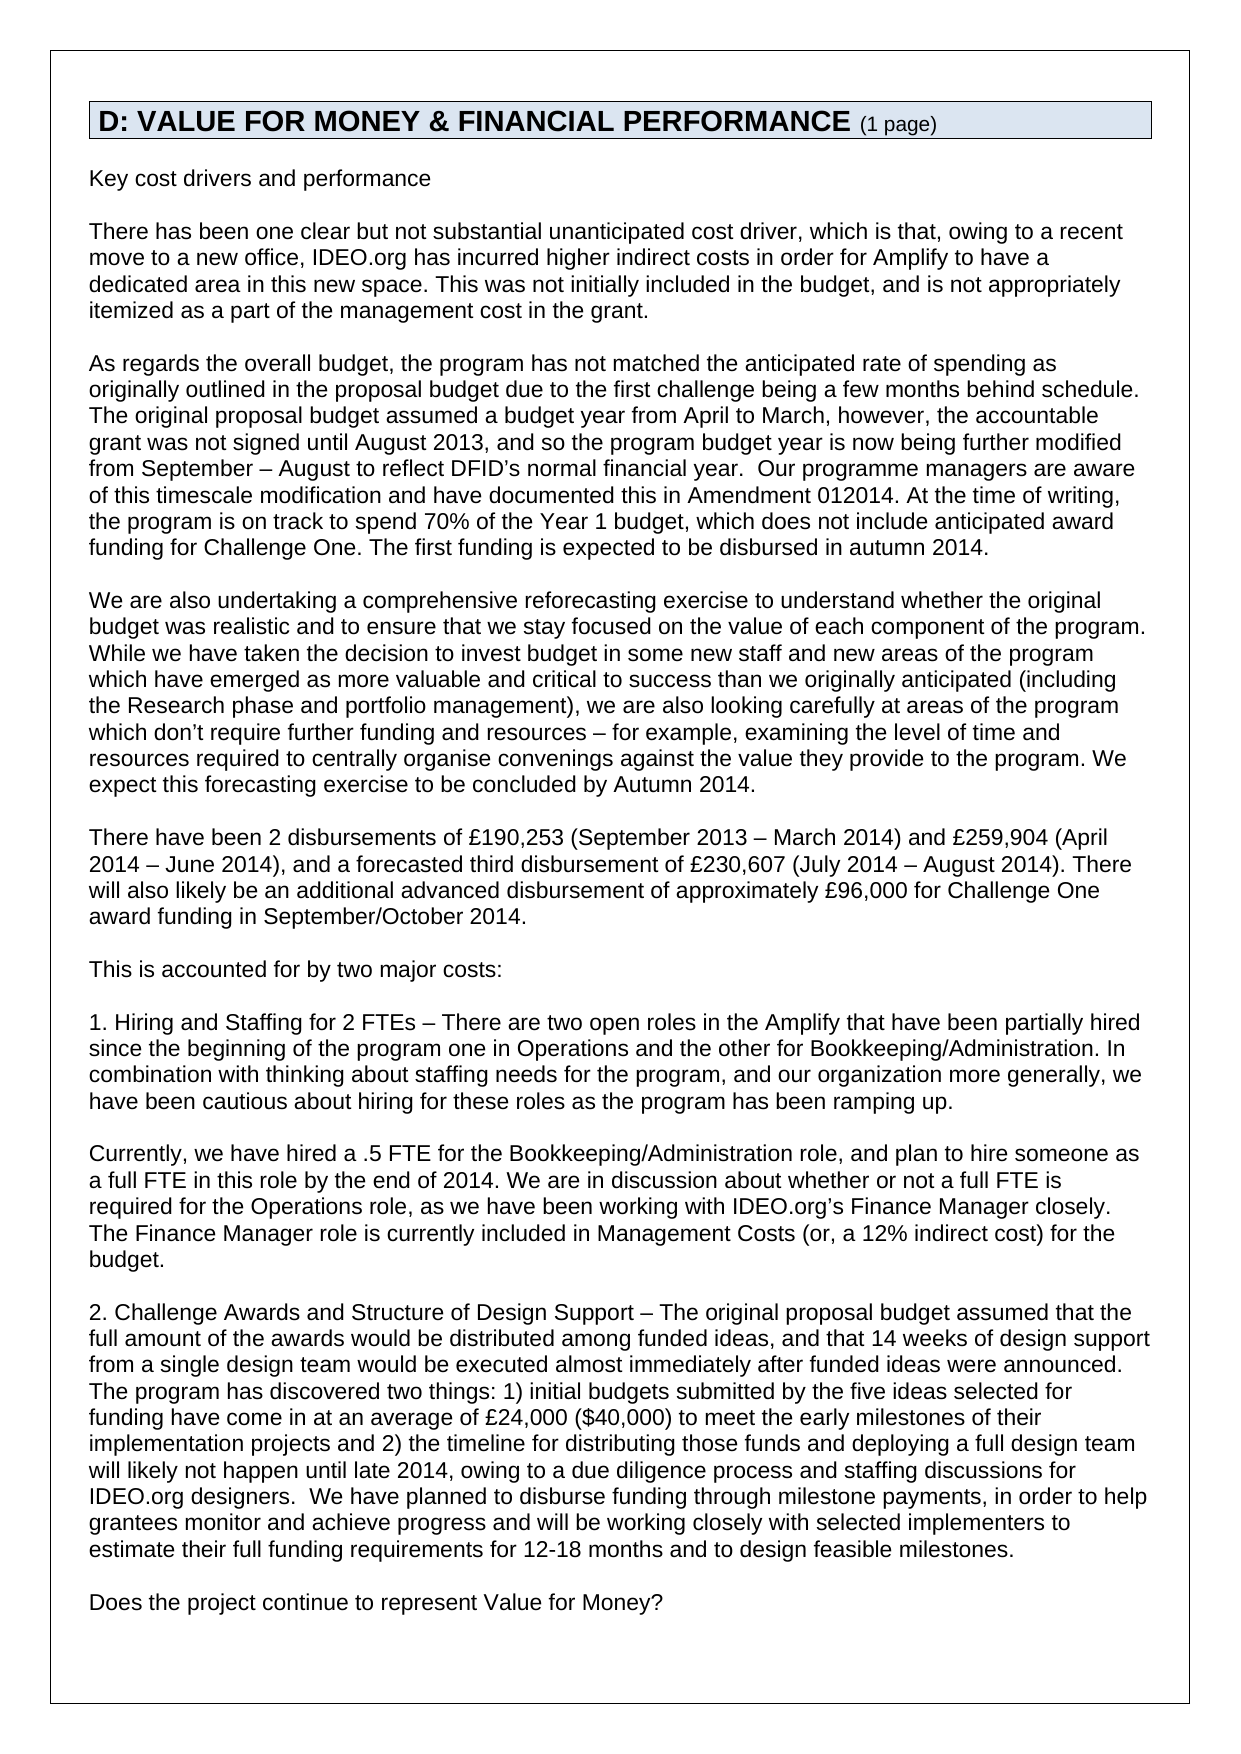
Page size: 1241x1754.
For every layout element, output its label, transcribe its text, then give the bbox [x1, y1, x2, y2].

text 1. Hiring and Staffing for 2 FTEs – There are two open roles in the Amplify that have been partially hired since the beginning of the program one in Operations and the other for Bookkeeping/Administration. In combination with thinking about staffing needs for the program, and our organization more generally, we have been cautious about hiring for these roles as the program has been ramping up. [89, 1009, 1152, 1114]
text We are also undertaking a comprehensive reforecasting exercise to understand whether the original budget was realistic and to ensure that we stay focused on the value of each component of the program. While we have taken the decision to invest budget in some new staff and new areas of the program which have emerged as more valuable and critical to success than we originally anticipated (including the Research phase and portfolio management), we are also looking carefully at areas of the program which don’t require further funding and resources – for example, examining the level of time and resources required to centrally organise convenings against the value they provide to the program. We expect this forecasting exercise to be concluded by Autumn 2014. [89, 587, 1152, 798]
text Does the project continue to represent Value for Money? [89, 1588, 1152, 1615]
text There have been 2 disbursements of £190,253 (September 2013 – March 2014) and £259,904 (April 2014 – June 2014), and a forecasted third disbursement of £230,607 (July 2014 – August 2014). There will also likely be an additional advanced disbursement of approximately £96,000 for Challenge One award funding in September/October 2014. [89, 824, 1152, 929]
text Key cost drivers and performance [89, 165, 1152, 192]
text This is accounted for by two major costs: [89, 956, 1152, 982]
text 2. Challenge Awards and Structure of Design Support – The original proposal budget assumed that the full amount of the awards would be distributed among funded ideas, and that 14 weeks of design support from a single design team would be executed almost immediately after funded ideas were announced. The program has discovered two things: 1) initial budgets submitted by the five ideas selected for funding have come in at an average of £24,000 ($40,000) to meet the early milestones of their implementation projects and 2) the timeline for distributing those funds and deploying a full design team will likely not happen until late 2014, owing to a due diligence process and staffing discussions for IDEO.org designers. We have planned to disburse funding through milestone payments, in order to help grantees monitor and achieve progress and will be working closely with selected implementers to estimate their full funding requirements for 12-18 months and to design feasible milestones. [89, 1298, 1152, 1562]
subtitle D: VALUE FOR MONEY & FINANCIAL PERFORMANCE (1 page) [90, 102, 1151, 138]
text As regards the overall budget, the program has not matched the anticipated rate of spending as originally outlined in the proposal budget due to the first challenge being a few months behind schedule. The original proposal budget assumed a budget year from April to March, however, the accountable grant was not signed until August 2013, and so the program budget year is now being further modified from September – August to reflect DFID’s normal financial year. Our programme managers are aware of this timescale modification and have documented this in Amendment 012014. At the time of writing, the program is on track to spend 70% of the Year 1 budget, which does not include anticipated award funding for Challenge One. The first funding is expected to be disbursed in autumn 2014. [89, 350, 1152, 561]
text Currently, we have hired a .5 FTE for the Bookkeeping/Administration role, and plan to hire someone as a full FTE in this role by the end of 2014. We are in discussion about whether or not a full FTE is required for the Operations role, as we have been working with IDEO.org’s Finance Manager closely. The Finance Manager role is currently included in Management Costs (or, a 12% indirect cost) for the budget. [89, 1140, 1152, 1272]
text There has been one clear but not substantial unanticipated cost driver, which is that, owing to a recent move to a new office, IDEO.org has incurred higher indirect costs in order for Amplify to have a dedicated area in this new space. This was not initially included in the budget, and is not appropriately itemized as a part of the management cost in the grant. [89, 218, 1152, 323]
